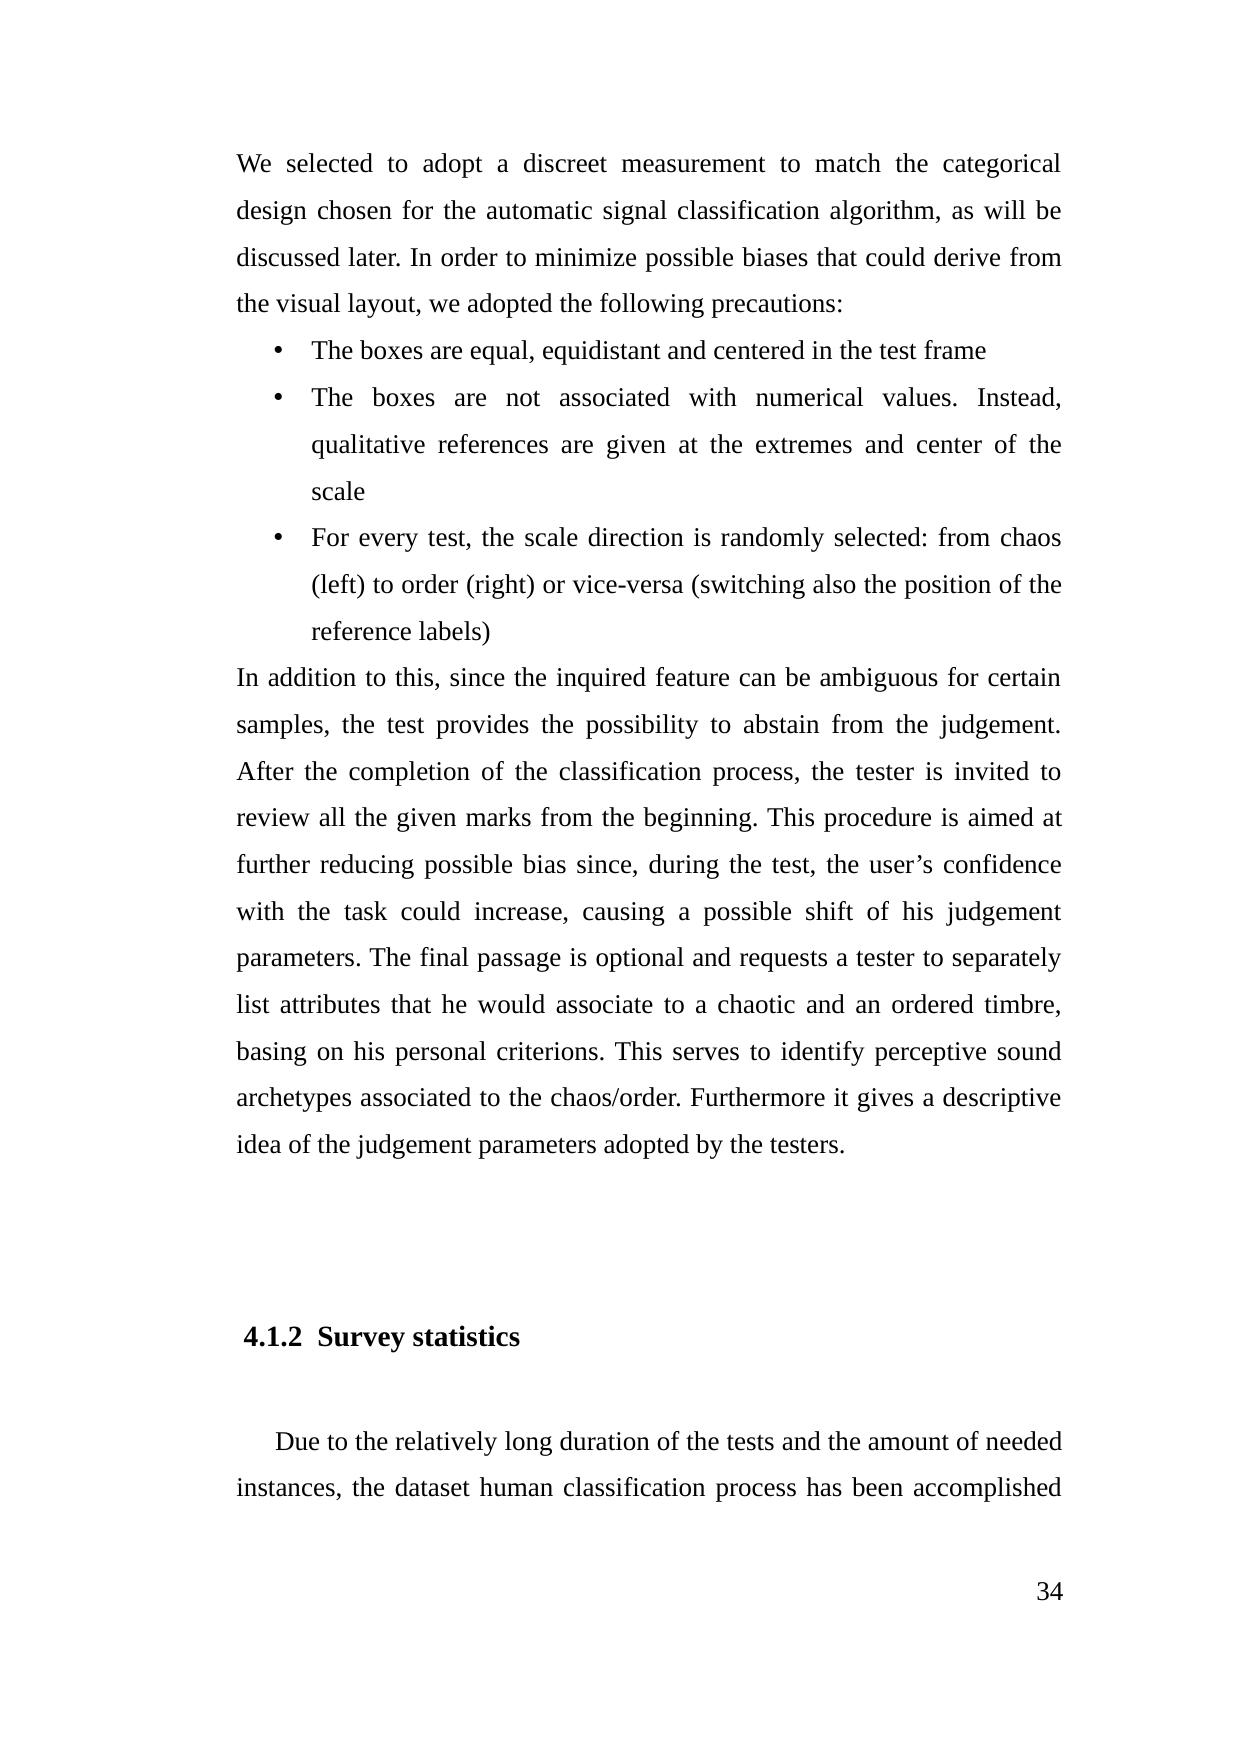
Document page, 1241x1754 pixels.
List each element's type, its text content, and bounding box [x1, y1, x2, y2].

subtitle Survey statistics [236, 1319, 1063, 1352]
list For every test, the scale direction is randomly selected: from chaos (left) to order (right) or vice-versa (switching also the position of the reference labels) [274, 521, 1063, 646]
list The boxes are not associated with numerical values. Instead, qualitative references are given at the extremes and center of the scale [274, 381, 1063, 506]
text We selected to adopt a discreet measurement to match the categorical design chosen for the automatic signal classification algorithm, as will be discussed later. In order to minimize possible biases that could derive from the visual layout, we adopted the following precautions: [236, 148, 1063, 319]
text Due to the relatively long duration of the tests and the amount of needed instances, the dataset human classification process has been accomplished [236, 1425, 1063, 1503]
list The boxes are equal, equidistant and centered in the test frame [274, 334, 1063, 366]
text In addition to this, since the inquired feature can be ambiguous for certain samples, the test provides the possibility to abstain from the judgement. After the completion of the classification process, the tester is invited to review all the given marks from the beginning. This procedure is aimed at further reducing possible bias since, during the test, the user’s confidence with the task could increase, causing a possible shift of his judgement parameters. The final passage is optional and requests a tester to separately list attributes that he would associate to a chaotic and an ordered timbre, basing on his personal criterions. This serves to identify perceptive sound archetypes associated to the chaos/order. Furthermore it gives a descriptive idea of the judgement parameters adopted by the testers. [236, 661, 1063, 1159]
